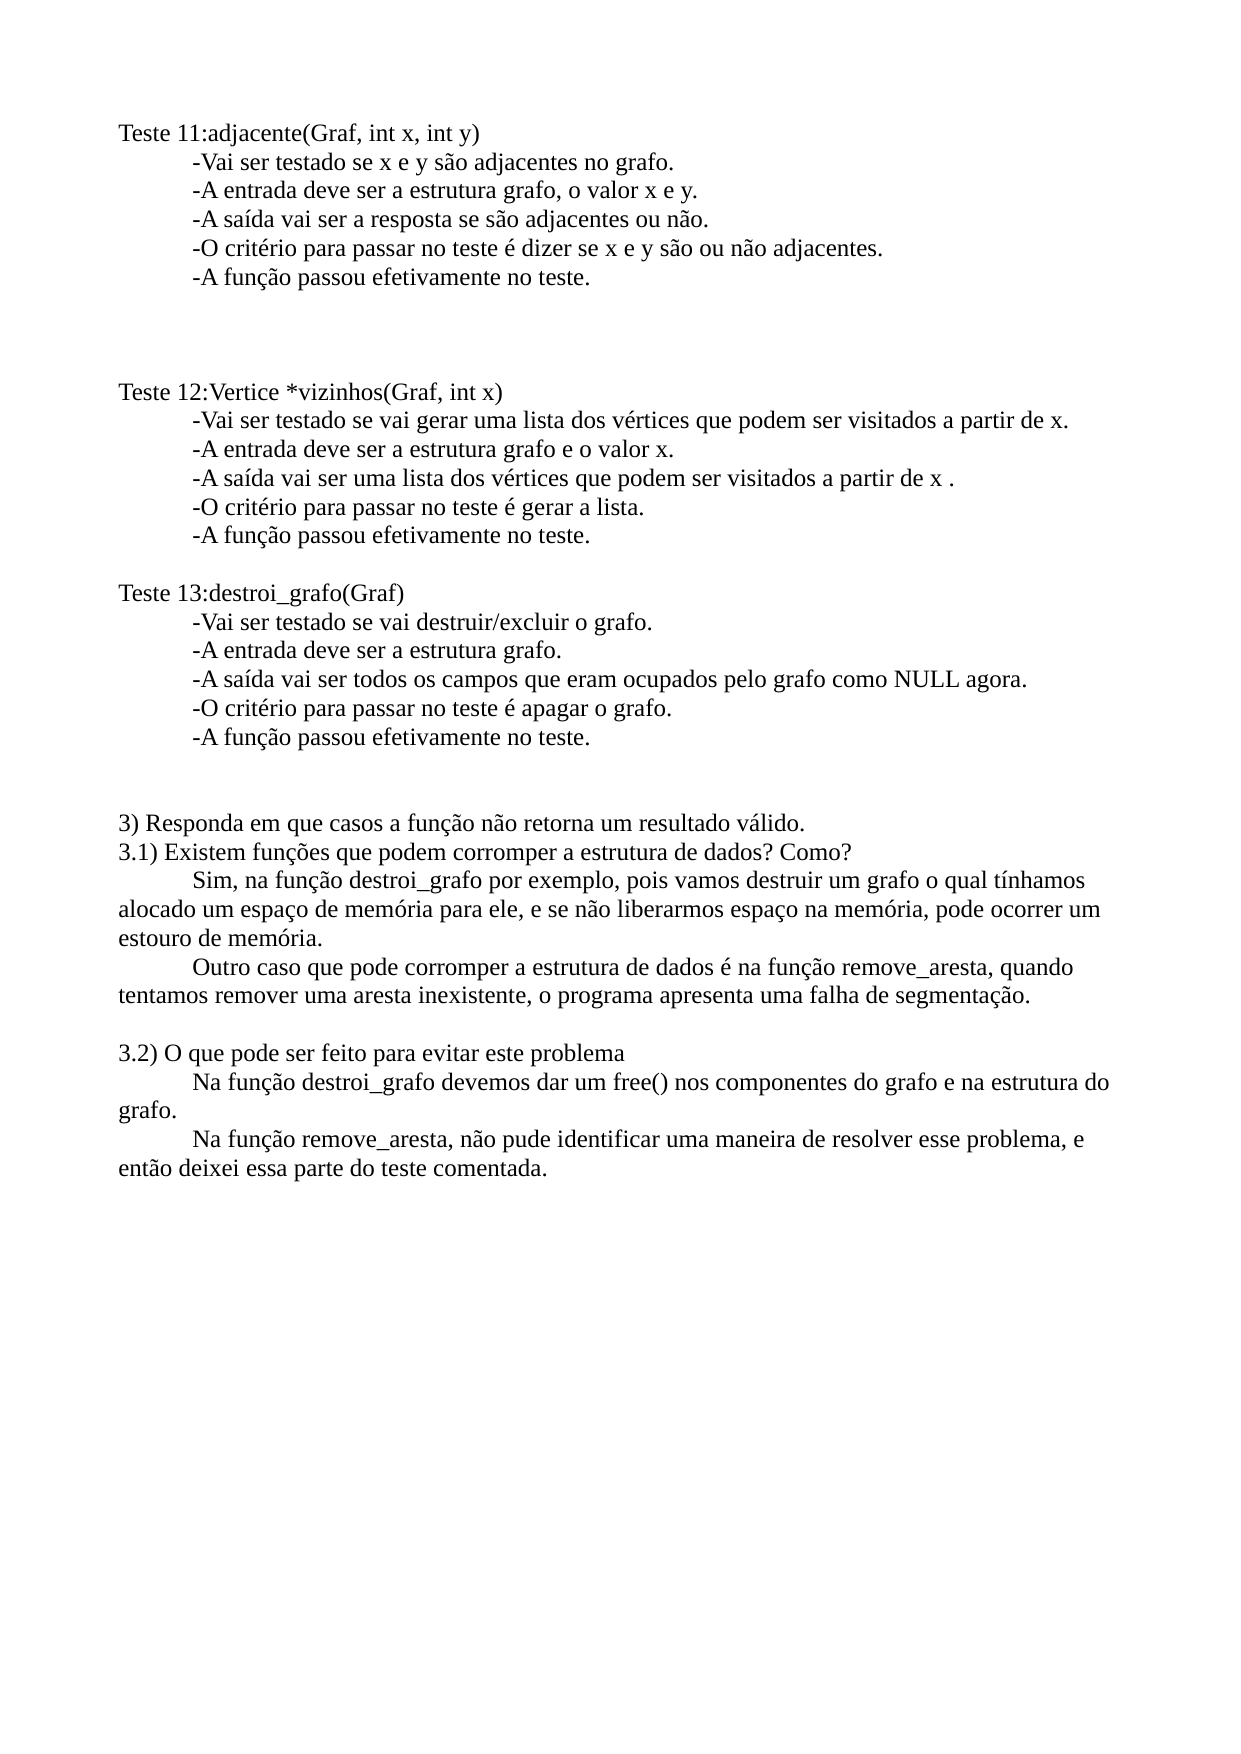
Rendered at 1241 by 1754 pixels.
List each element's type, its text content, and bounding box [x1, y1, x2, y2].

text Sim, na função destroi_grafo por exemplo, pois vamos destruir um grafo o qual tínhamos alocado um espaço de memória para ele, e se não liberarmos espaço na memória, pode ocorrer um estouro de memória. [118, 866, 1122, 952]
text Teste 12:Vertice *vizinhos(Graf, int x) [118, 377, 1122, 406]
text -O critério para passar no teste é apagar o grafo. [118, 693, 1122, 722]
text Na função remove_aresta, não pude identificar uma maneira de resolver esse problema, e então deixei essa parte do teste comentada. [118, 1124, 1122, 1182]
text 3.1) Existem funções que podem corromper a estrutura de dados? Como? [118, 837, 1122, 866]
text -A função passou efetivamente no teste. [118, 722, 1122, 751]
text Teste 11:adjacente(Graf, int x, int y) [118, 118, 1122, 147]
text -O critério para passar no teste é dizer se x e y são ou não adjacentes. [118, 233, 1122, 262]
text -O critério para passar no teste é gerar a lista. [118, 492, 1122, 521]
text Outro caso que pode corromper a estrutura de dados é na função remove_aresta, quando tentamos remover uma aresta inexistente, o programa apresenta uma falha de segmentação. [118, 952, 1122, 1009]
text Teste 13:destroi_grafo(Graf) [118, 578, 1122, 607]
text -A entrada deve ser a estrutura grafo e o valor x. [118, 434, 1122, 463]
text -A saída vai ser a resposta se são adjacentes ou não. [118, 204, 1122, 233]
text -A saída vai ser todos os campos que eram ocupados pelo grafo como NULL agora. [118, 664, 1122, 693]
text -Vai ser testado se vai destruir/excluir o grafo. [118, 607, 1122, 636]
text 3) Responda em que casos a função não retorna um resultado válido. [118, 808, 1122, 837]
text -A entrada deve ser a estrutura grafo, o valor x e y. [118, 176, 1122, 204]
text -A entrada deve ser a estrutura grafo. [118, 636, 1122, 664]
text -A saída vai ser uma lista dos vértices que podem ser visitados a partir de x . [118, 463, 1122, 492]
text Na função destroi_grafo devemos dar um free() nos componentes do grafo e na estrutura do grafo. [118, 1067, 1122, 1124]
text -A função passou efetivamente no teste. [118, 262, 1122, 291]
text -Vai ser testado se x e y são adjacentes no grafo. [118, 147, 1122, 176]
text -Vai ser testado se vai gerar uma lista dos vértices que podem ser visitados a partir de x. [118, 406, 1122, 434]
text -A função passou efetivamente no teste. [118, 521, 1122, 549]
text 3.2) O que pode ser feito para evitar este problema [118, 1038, 1122, 1067]
